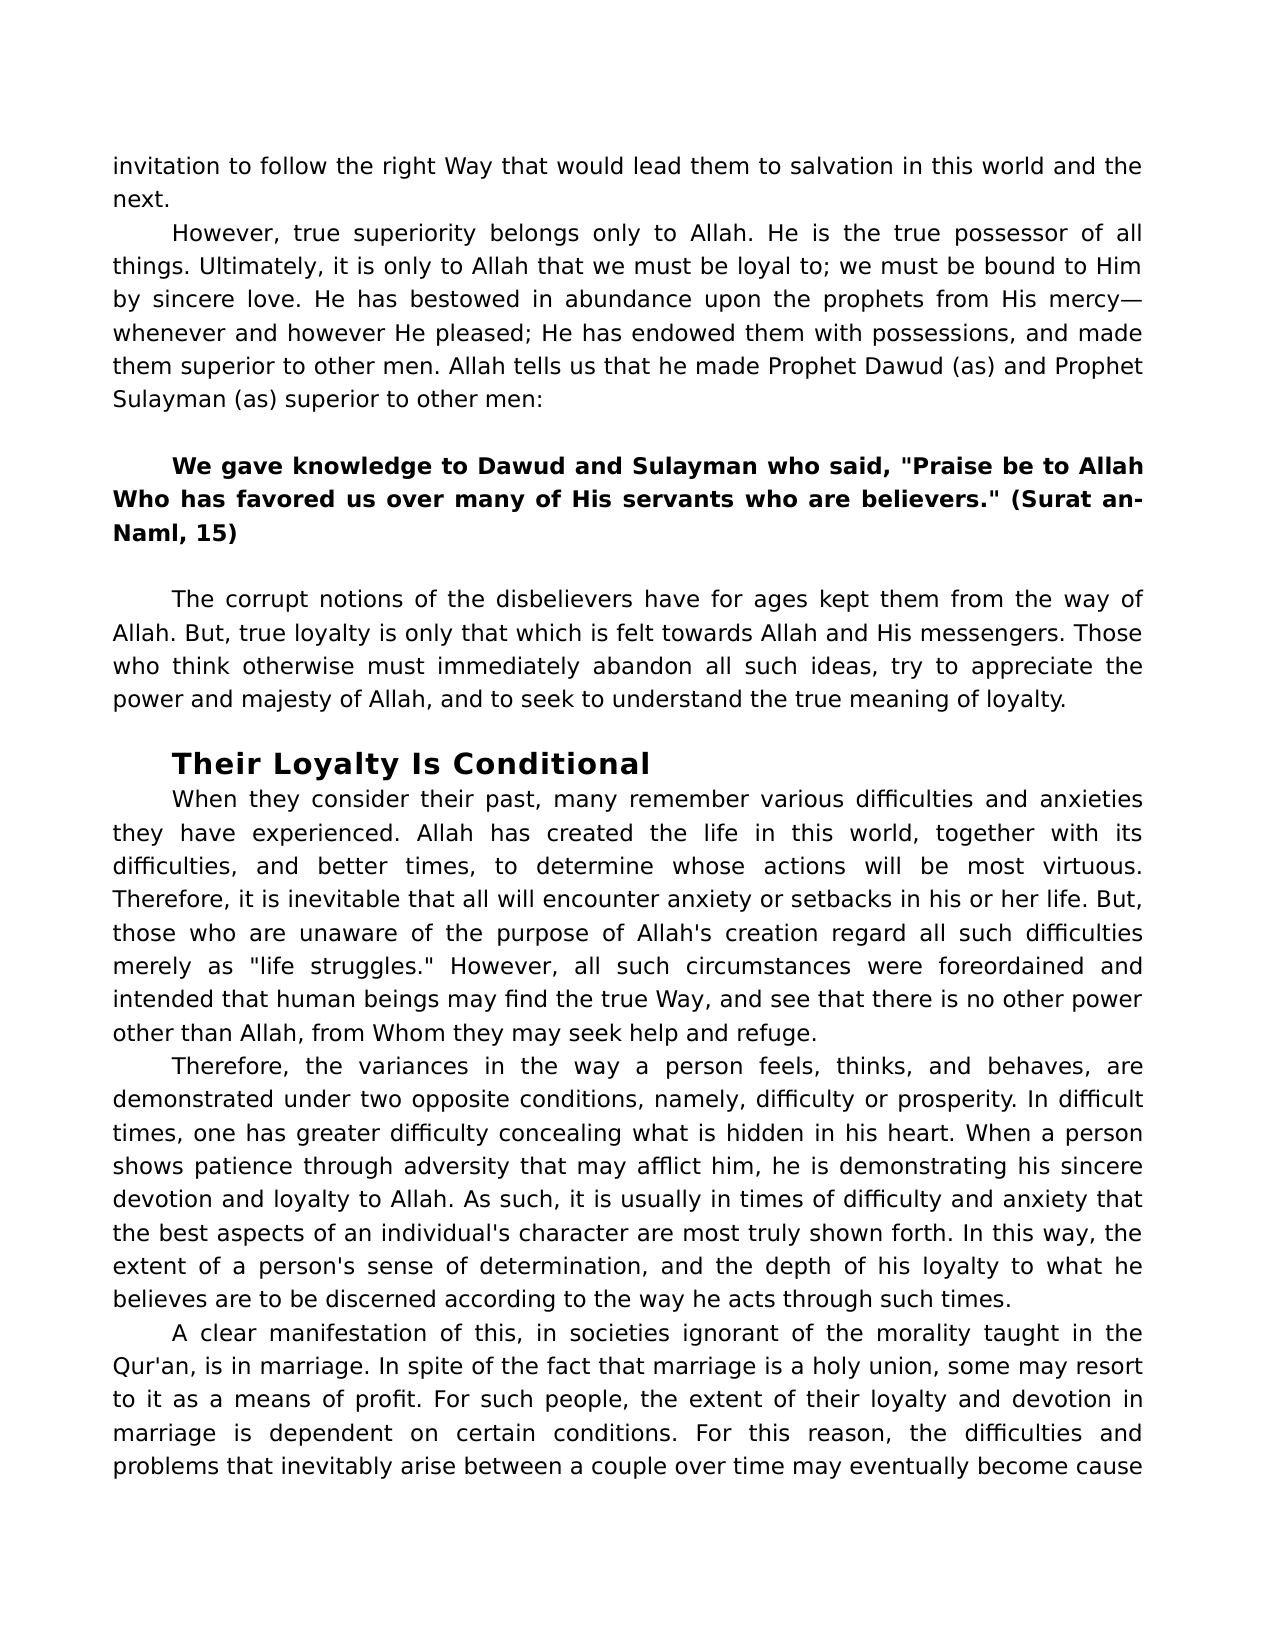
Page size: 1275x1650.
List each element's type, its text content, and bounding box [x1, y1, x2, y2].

text We gave knowledge to Dawud and Sulayman who said, "Praise be to Allah Who has favored us over many of His servants who are believers." (Surat an-Naml, 15) [112, 448, 1145, 548]
text Their Loyalty Is Conditional [112, 748, 1145, 781]
text However, true superiority belongs only to Allah. He is the true possessor of all things. Ultimately, it is only to Allah that we must be loyal to; we must be bound to Him by sincere love. He has bestowed in abundance upon the prophets from His mercy—whenever and however He pleased; He has endowed them with possessions, and made them superior to other men. Allah tells us that he made Prophet Dawud (as) and Prophet Sulayman (as) superior to other men: [112, 214, 1145, 414]
text invitation to follow the right Way that would lead them to salvation in this world and the next. [112, 148, 1145, 214]
text The corrupt notions of the disbelievers have for ages kept them from the way of Allah. But, true loyalty is only that which is felt towards Allah and His messengers. Those who think otherwise must immediately abandon all such ideas, try to appreciate the power and majesty of Allah, and to seek to understand the true meaning of loyalty. [112, 581, 1145, 714]
text Therefore, the variances in the way a person feels, thinks, and behaves, are demonstrated under two opposite conditions, namely, difficulty or prosperity. In difficult times, one has greater difficulty concealing what is hidden in his heart. When a person shows patience through adversity that may afflict him, he is demonstrating his sincere devotion and loyalty to Allah. As such, it is usually in times of difficulty and anxiety that the best aspects of an individual's character are most truly shown forth. In this way, the extent of a person's sense of determination, and the depth of his loyalty to what he believes are to be discerned according to the way he acts through such times. [112, 1048, 1145, 1314]
text When they consider their past, many remember various difficulties and anxieties they have experienced. Allah has created the life in this world, together with its difficulties, and better times, to determine whose actions will be most virtuous. Therefore, it is inevitable that all will encounter anxiety or setbacks in his or her life. But, those who are unaware of the purpose of Allah's creation regard all such difficulties merely as "life struggles." However, all such circumstances were foreordained and intended that human beings may find the true Way, and see that there is no other power other than Allah, from Whom they may seek help and refuge. [112, 781, 1145, 1048]
text A clear manifestation of this, in societies ignorant of the morality taught in the Qur'an, is in marriage. In spite of the fact that marriage is a holy union, some may resort to it as a means of profit. For such people, the extent of their loyalty and devotion in marriage is dependent on certain conditions. For this reason, the difficulties and problems that inevitably arise between a couple over time may eventually become cause [112, 1314, 1145, 1481]
